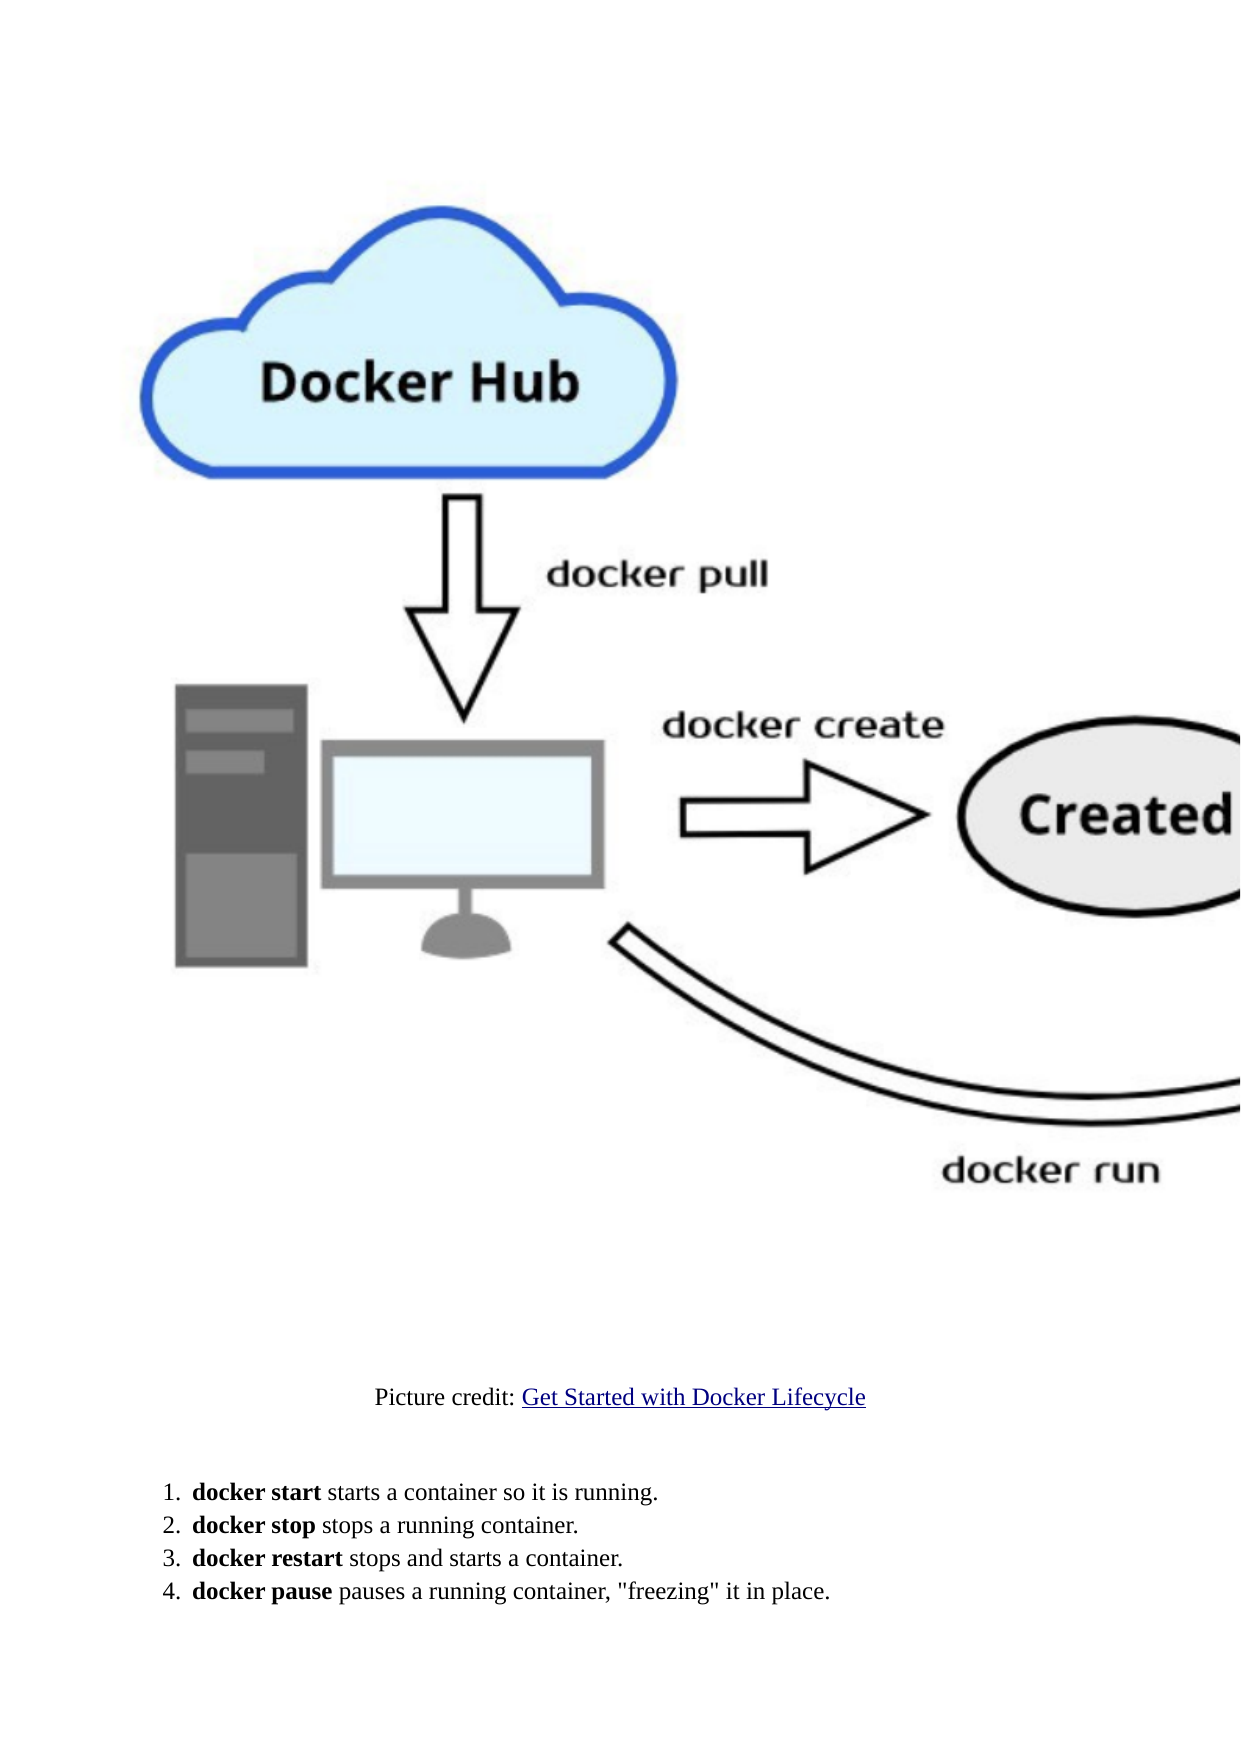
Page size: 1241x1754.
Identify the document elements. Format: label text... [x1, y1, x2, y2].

list docker start starts a container so it is running. [162, 1477, 1122, 1506]
list docker pause pauses a running container, "freezing" it in place. [162, 1576, 1122, 1605]
picture [118, 151, 1241, 1358]
list docker restart stops and starts a container. [162, 1543, 1122, 1572]
list docker stop stops a running container. [162, 1510, 1122, 1539]
text Picture credit: Get Started with Docker Lifecycle [118, 1382, 1122, 1410]
